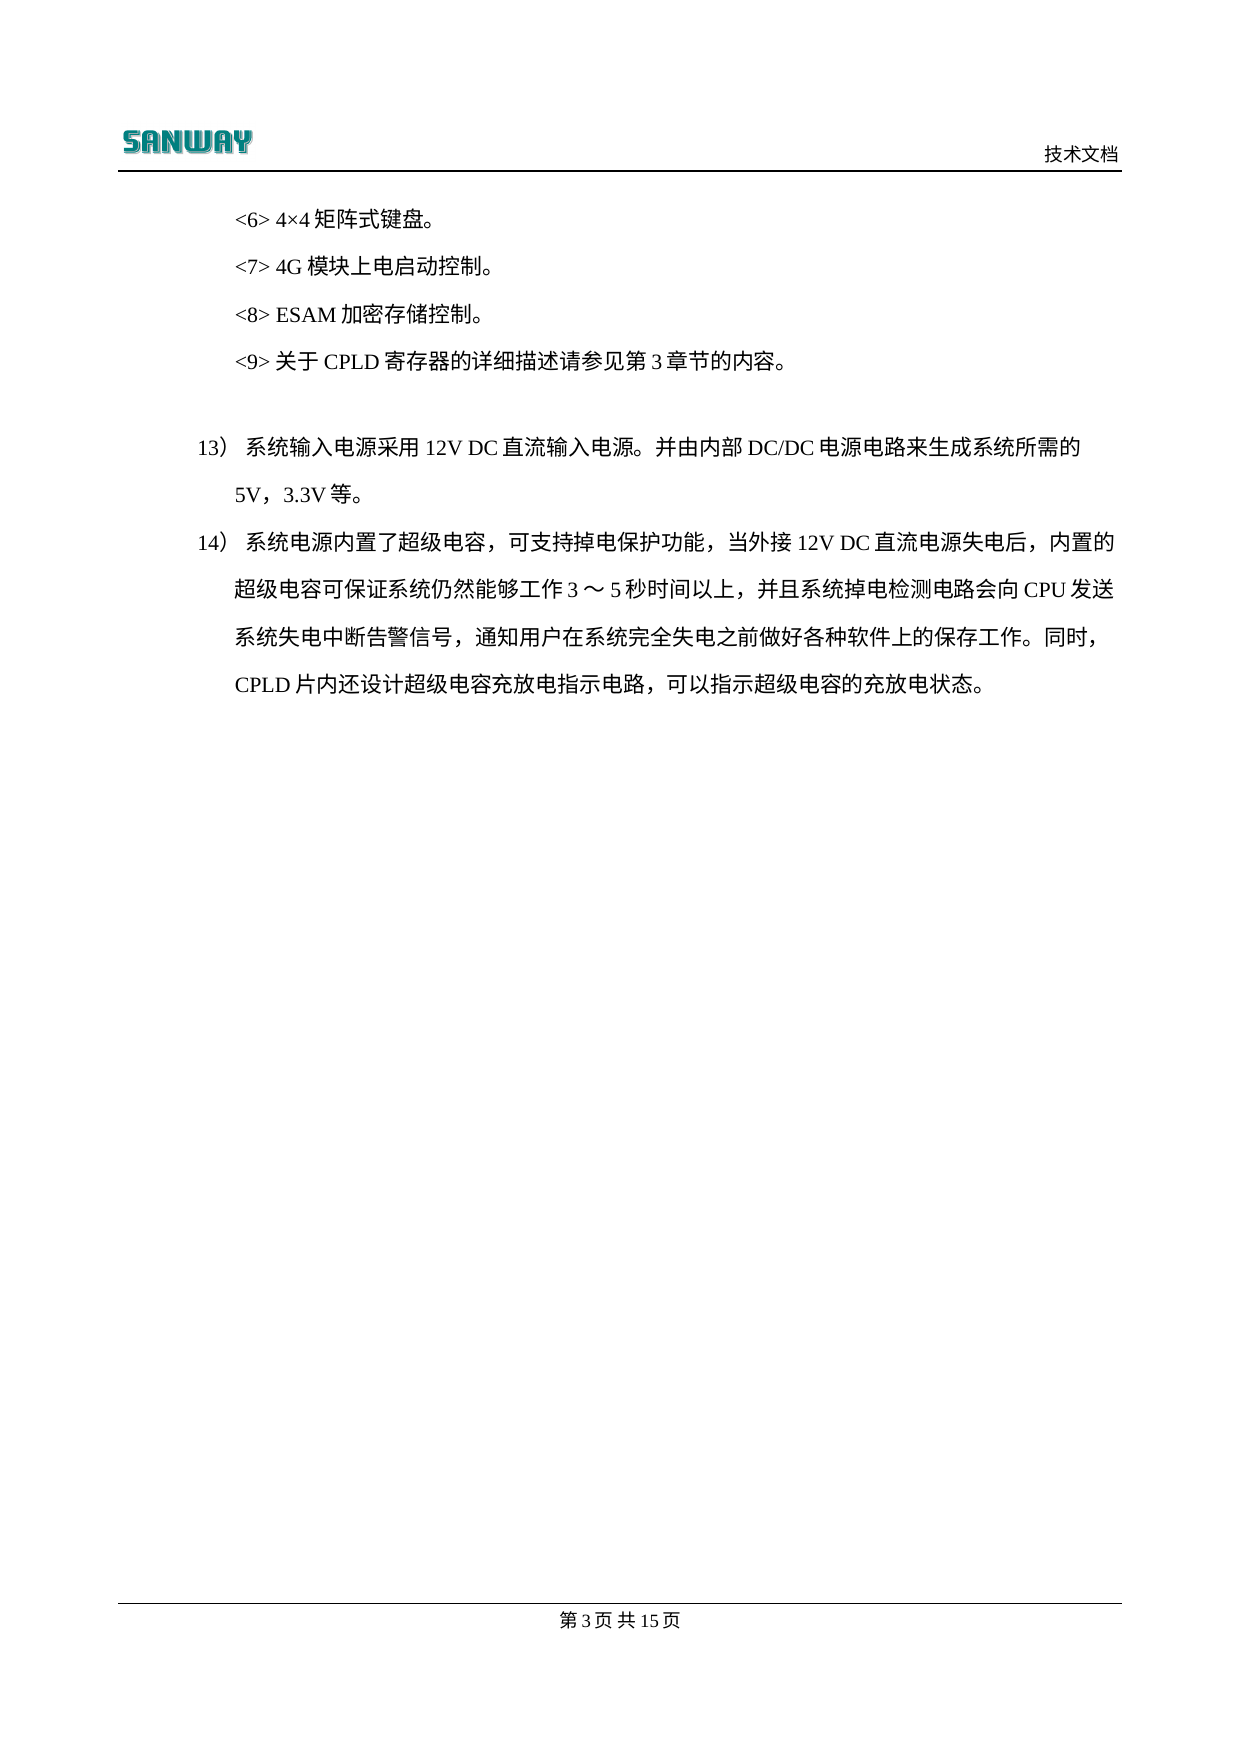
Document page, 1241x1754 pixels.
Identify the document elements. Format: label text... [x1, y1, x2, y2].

list 4G模块上电启动控制。 [234, 249, 1122, 281]
list 系统输入电源采用12V DC直流输入电源。并由内部DC/DC电源电路来生成系统所需的5V，3.3V等。 [197, 429, 1122, 509]
list 4×4矩阵式键盘。 [234, 202, 1122, 233]
list ESAM加密存储控制。 [234, 297, 1122, 328]
list 系统电源内置了超级电容，可支持掉电保护功能，当外接12V DC直流电源失电后，内置的超级电容可保证系统仍然能够工作3 ～ 5秒时间以上，并且系统掉电检测电路会向CPU发送系统失电中断告警信号，通知用户在系统完全失电之前做好各种软件上的保存工作。同时， CPLD片内还设计超级电容充放电指示电路，可以指示超级电容的充放电状态。 [197, 524, 1122, 699]
list 关于CPLD寄存器的详细描述请参见第3章节的内容。 [234, 344, 1122, 376]
